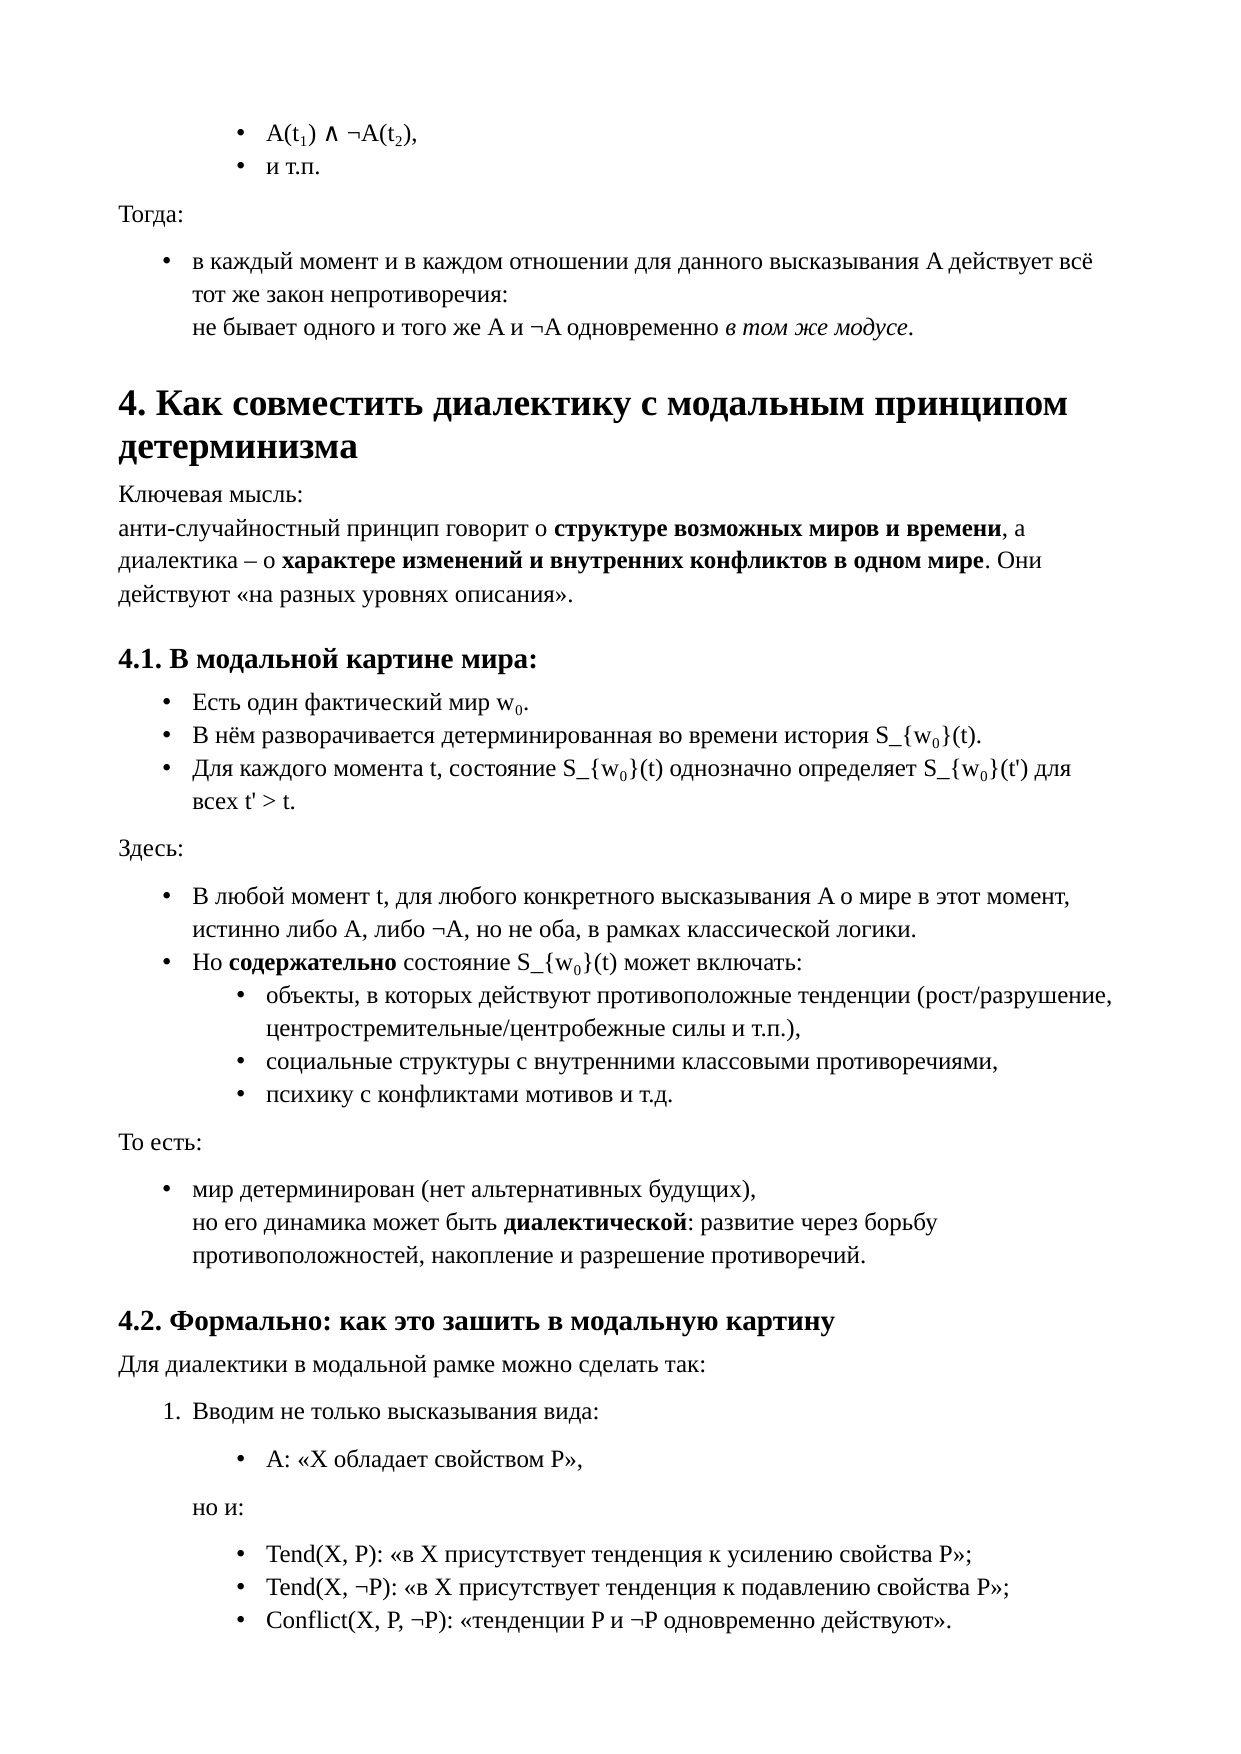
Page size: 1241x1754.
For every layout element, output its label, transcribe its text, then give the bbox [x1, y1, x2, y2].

list Conflict(X, P, ¬P): «тенденции P и ¬P одновременно действуют». [236, 1605, 1122, 1634]
list но и: [162, 1492, 1122, 1520]
list Tend(X, ¬P): «в X присутствует тенденция к подавлению свойства P»; [236, 1572, 1122, 1601]
text Здесь: [118, 833, 1122, 862]
list A: «X обладает свойством P», [236, 1444, 1122, 1473]
subtitle 4. Как совместить диалектику с модальным принципом детерминизма [118, 381, 1122, 467]
list Для каждого момента t, состояние S_{w₀}(t) однозначно определяет S_{w₀}(t') для всех t' > t. [162, 753, 1122, 815]
list и т.п. [236, 151, 1122, 180]
list A(t₁) ∧ ¬A(t₂), [236, 118, 1122, 147]
list объекты, в которых действуют противоположные тенденции (рост/разрушение, центростремительные/центробежные силы и т.п.), [236, 980, 1122, 1042]
list Но содержательно состояние S_{w₀}(t) может включать: [162, 947, 1122, 976]
list В нём разворачивается детерминированная во времени история S_{w₀}(t). [162, 720, 1122, 749]
list психику с конфликтами мотивов и т.д. [236, 1079, 1122, 1108]
text Ключевая мысль: анти-случайностный принцип говорит о структуре возможных миров и времени, а диалектика – о характере изменений и внутренних конфликтов в одном мире. Они действуют «на разных уровнях описания». [118, 479, 1122, 607]
text То есть: [118, 1127, 1122, 1156]
list мир детерминирован (нет альтернативных будущих), но его динамика может быть диалектической: развитие через борьбу противоположностей, накопление и разрешение противоречий. [162, 1174, 1122, 1269]
subtitle 4.2. Формально: как это зашить в модальную картину [118, 1303, 1122, 1336]
list Есть один фактический мир w₀. [162, 687, 1122, 716]
list Вводим не только высказывания вида: [162, 1396, 1122, 1425]
list социальные структуры с внутренними классовыми противоречиями, [236, 1046, 1122, 1075]
subtitle 4.1. В модальной картине мира: [118, 641, 1122, 674]
list В любой момент t, для любого конкретного высказывания A о мире в этот момент, истинно либо A, либо ¬A, но не оба, в рамках классической логики. [162, 881, 1122, 943]
list в каждый момент и в каждом отношении для данного высказывания A действует всё тот же закон непротиворечия: не бывает одного и того же A и ¬A одновременно в том же модусе. [162, 246, 1122, 341]
text Тогда: [118, 199, 1122, 227]
text Для диалектики в модальной рамке можно сделать так: [118, 1349, 1122, 1377]
list Tend(X, P): «в X присутствует тенденция к усилению свойства P»; [236, 1539, 1122, 1568]
